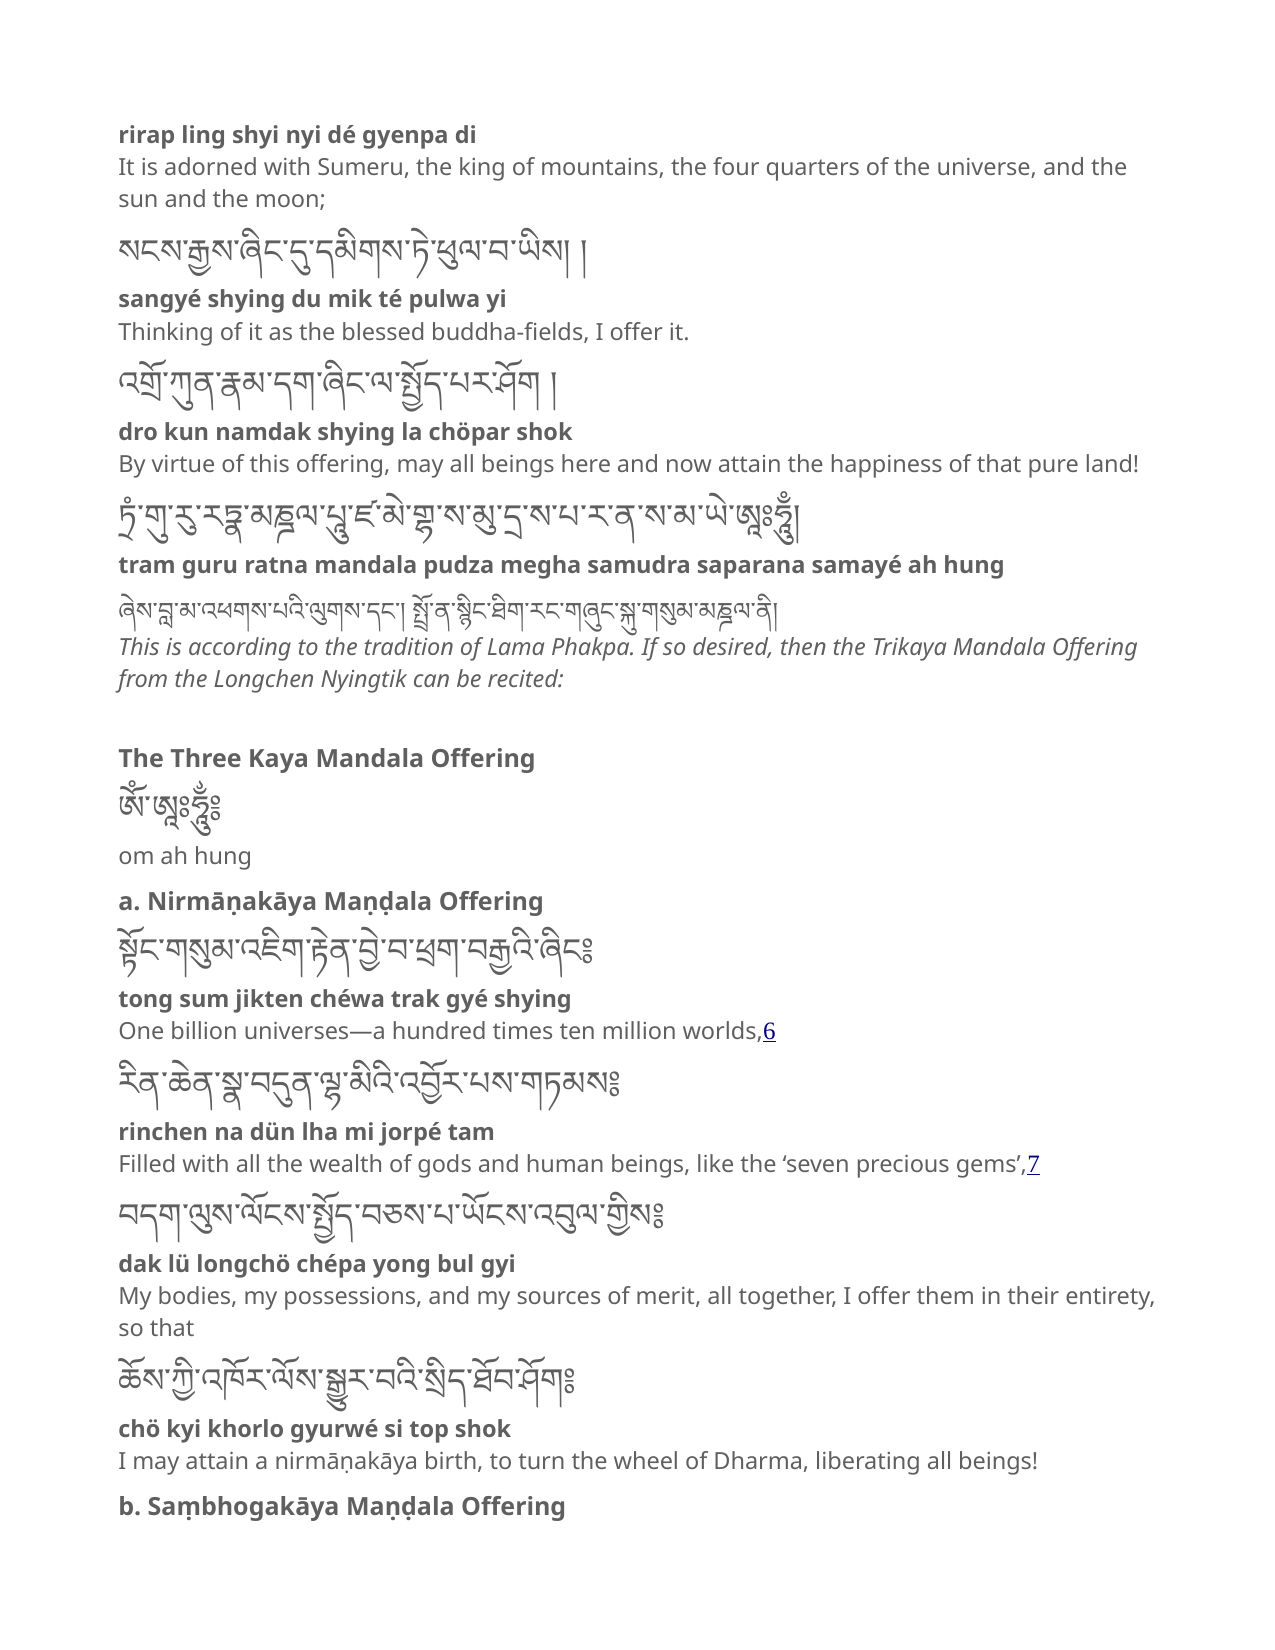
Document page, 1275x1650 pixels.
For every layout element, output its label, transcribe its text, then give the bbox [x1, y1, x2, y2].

text rinchen na dün lha mi jorpé tam [118, 1115, 1157, 1147]
text ཨོཾ་ཨཱཿཧཱུྂ༔ [118, 783, 1157, 833]
text I may attain a nirmāṇakāya birth, to turn the wheel of Dharma, liberating all beings! [118, 1444, 1157, 1476]
text b. Saṃbhogakāya Maṇḍala Offering [118, 1489, 1157, 1523]
text ཏྲཾ་གུ་རུ་རཏྣ་མཎྜལ་པཱུ་ཛ་མེ་གྷ་ས་མུ་དྲ་ས་པ་ར་ན་ས་མ་ཡེ་ཨཱཿཧཱུྃ། [118, 492, 1157, 542]
text chö kyi khorlo gyurwé si top shok [118, 1412, 1157, 1444]
text By virtue of this offering, may all beings here and now attain the happiness of that pure land! [118, 447, 1157, 479]
text Thinking of it as the blessed buddha-fields, I offer it. [118, 315, 1157, 347]
text om ah hung [118, 839, 1157, 871]
text sangyé shying du mik té pulwa yi [118, 283, 1157, 315]
text dak lü longchö chépa yong bul gyi [118, 1248, 1157, 1280]
text My bodies, my possessions, and my sources of merit, all together, I offer them in their entirety, so that [118, 1280, 1157, 1344]
text a. Nirmāṇakāya Maṇḍala Offering [118, 884, 1157, 918]
text The Three Kaya Mandala Offering [118, 741, 1157, 774]
text སངས་རྒྱས་ཞིང་དུ་དམིགས་ཏེ་ཕུལ་བ་ཡིས། ། [118, 227, 1157, 277]
text tram guru ratna mandala pudza megha samudra saparana samayé ah hung [118, 548, 1157, 580]
text འགྲོ་ཀུན་རྣམ་དག་ཞིང་ལ་སྤྱོད་པར་ཤོག ། [118, 359, 1157, 409]
text rirap ling shyi nyi dé gyenpa di [118, 118, 1157, 150]
text སྟོང་གསུམ་འཇིག་རྟེན་བྱེ་བ་ཕྲག་བརྒྱའི་ཞིང༔ [118, 926, 1157, 976]
text ཆོས་ཀྱི་འཁོར་ལོས་སྒྱུར་བའི་སྲིད་ཐོབ་ཤོག༔ [118, 1356, 1157, 1406]
text བདག་ལུས་ལོངས་སྤྱོད་བཅས་པ་ཡོངས་འབུལ་གྱིས༔ [118, 1191, 1157, 1241]
text Filled with all the wealth of gods and human beings, like the ‘seven precious gems’,7 [118, 1147, 1157, 1179]
text It is adorned with Sumeru, the king of mountains, the four quarters of the universe, and the sun and the moon; [118, 150, 1157, 214]
text ཞེས་བླ་མ་འཕགས་པའི་ལུགས་དང༌། སྤྲོ་ན་སྙིང་ཐིག་རང་གཞུང་སྐུ་གསུམ་མཎྜལ་ནི། [118, 593, 1157, 630]
text རིན་ཆེན་སྣ་བདུན་ལྷ་མིའི་འབྱོར་པས་གཏམས༔ [118, 1059, 1157, 1109]
text dro kun namdak shying la chöpar shok [118, 416, 1157, 447]
text tong sum jikten chéwa trak gyé shying [118, 982, 1157, 1014]
text This is according to the tradition of Lama Phakpa. If so desired, then the Trikaya Mandala Offering from the Longchen Nyingtik can be recited: [118, 630, 1157, 694]
text One billion universes—a hundred times ten million worlds,6 [118, 1014, 1157, 1046]
